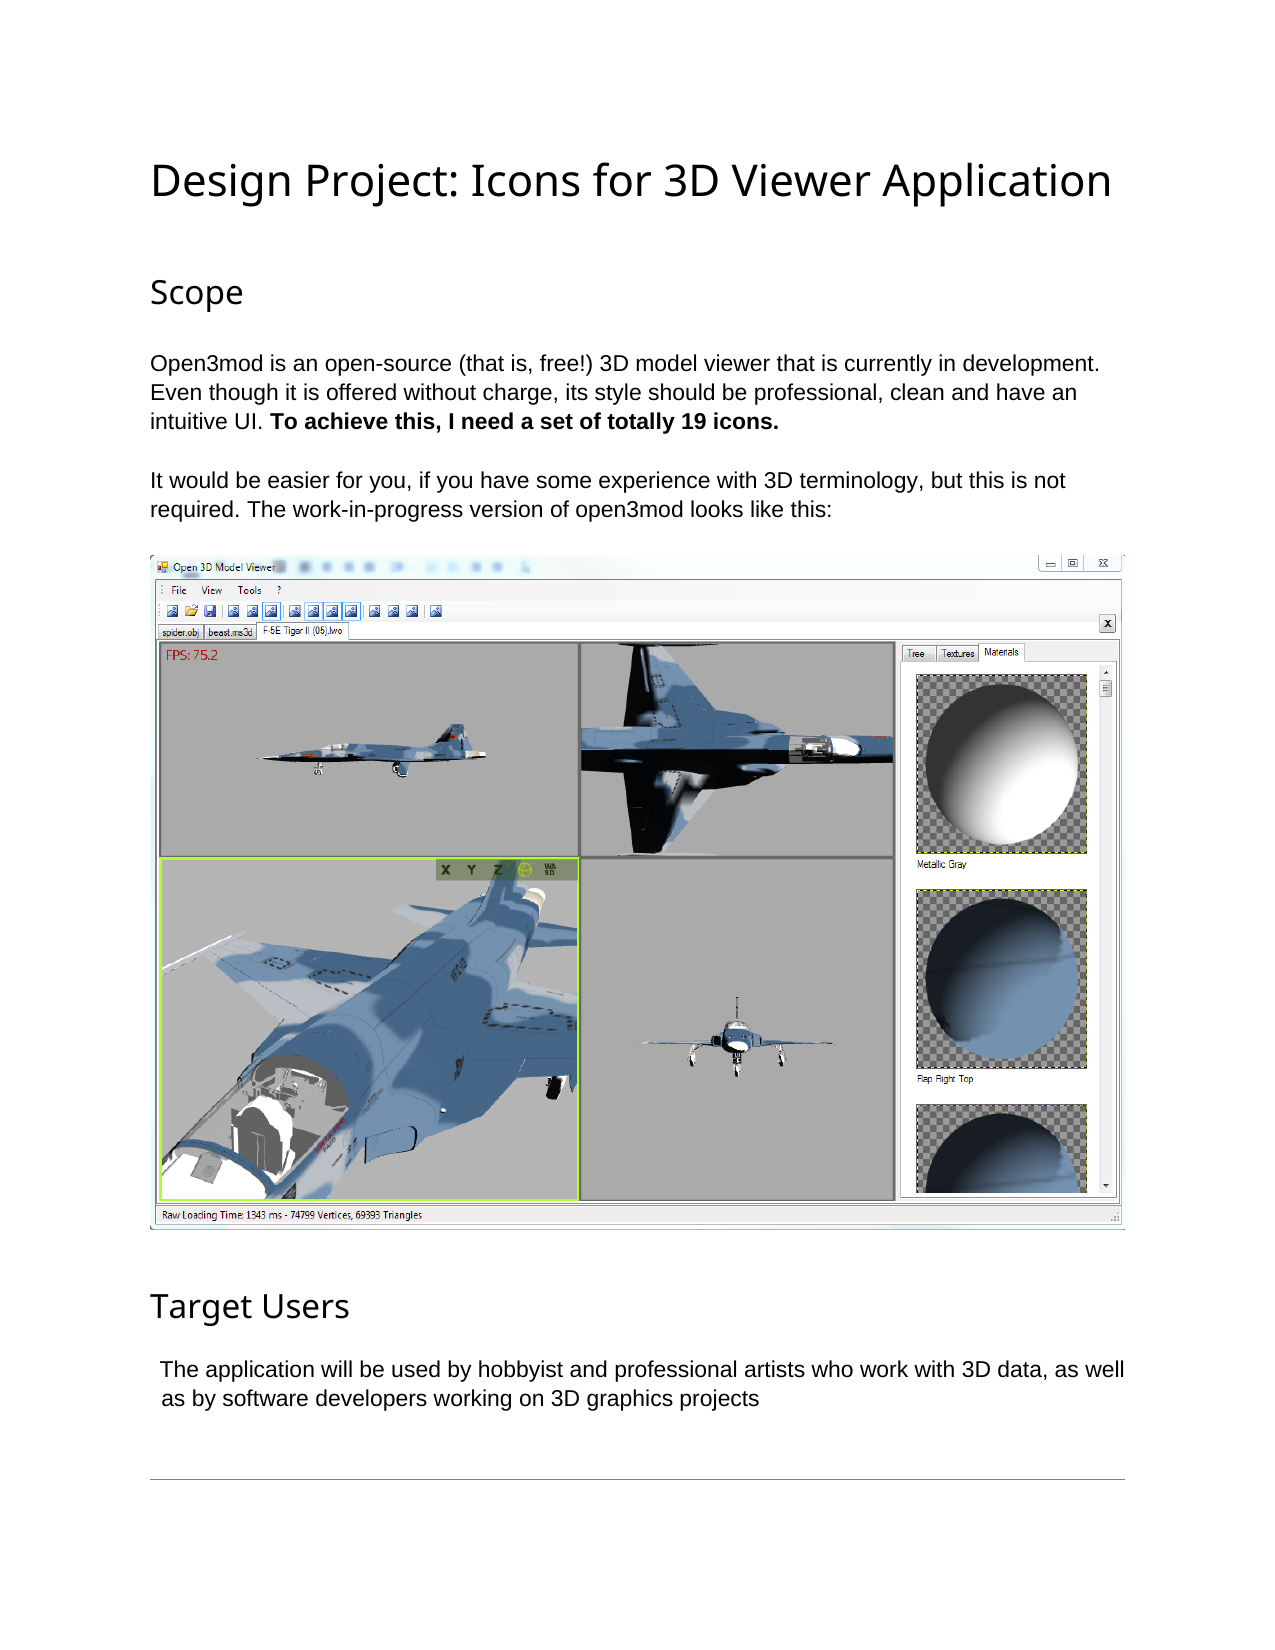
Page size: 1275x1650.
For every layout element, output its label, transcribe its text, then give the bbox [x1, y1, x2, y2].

text Open3mod is an open-source (that is, free!) 3D model viewer that is currently in development. Even though it is offered without charge, its style should be professional, clean and have an intuitive UI. To achieve this, I need a set of totally 19 icons. [150, 350, 1125, 434]
title Design Project: Icons for 3D Viewer Application [150, 150, 1125, 209]
subtitle Scope [150, 269, 1125, 314]
text It would be easier for you, if you have some experience with 3D terminology, but this is not required. The work-in-progress version of open3mod looks like this: [150, 468, 1125, 523]
subtitle Target Users [150, 1283, 1125, 1329]
picture [150, 555, 1125, 1230]
subtitle The application will be used by hobbyist and professional artists who work with 3D data, as well as by software developers working on 3D graphics projects [159, 1356, 1125, 1411]
